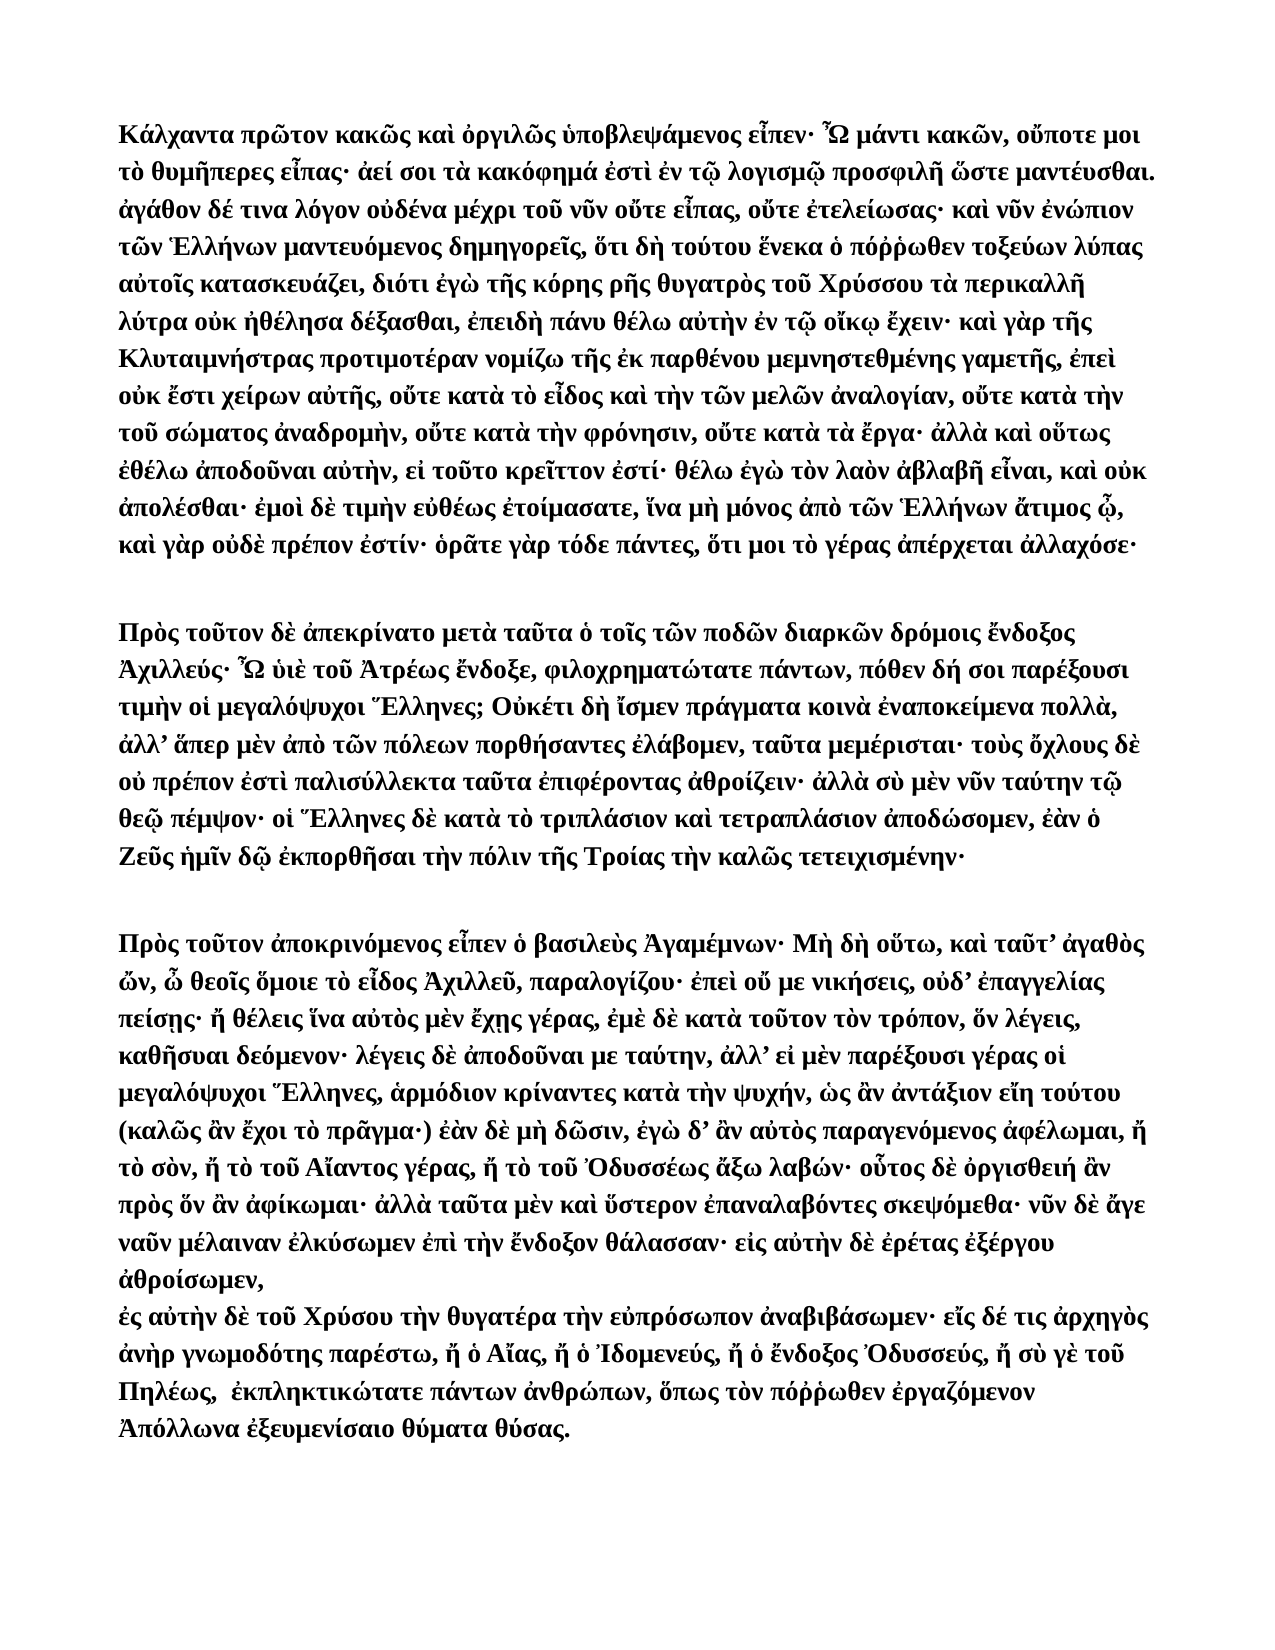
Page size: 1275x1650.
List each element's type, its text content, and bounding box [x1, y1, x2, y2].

text ἐς αὐτὴν δὲ τοῦ Χρύσου τὴν θυγατέρα τὴν εὐπρόσωπον ἀναβιβάσωμεν· εἴς δέ τις ἀρχηγὸς ἀνὴρ γνωμοδότης παρέστω, ἤ ὁ Αἴας, ἤ ὁ Ἰδομενεύς, ἤ ὁ ἔνδοξος Ὀδυσσεύς, ἤ σὺ γὲ τοῦ Πηλέως, ἐκπληκτικώτατε πάντων ἀνθρώπων, ὅπως τὸν πόῤῥωθεν ἐργαζόμενον Ἀπόλλωνα ἐξευμενίσαιο θύματα θύσας. [118, 1300, 1157, 1443]
text Πρὸς τοῦτον ἀποκρινόμενος εἶπεν ὁ βασιλεὺς Ἀγαμέμνων· Μὴ δὴ οὕτω, καὶ ταῦτ’ ἀγαθὸς ὤν, ὦ θεοῖς ὅμοιε τὸ εἶδος Ἀχιλλεῦ, παραλογίζου· ἐπεὶ οὔ με νικήσεις, οὐδ’ ἐπαγγελίας πείσῃς· ἤ θέλεις ἵνα αὐτὸς μὲν ἔχῃς γέρας, ἐμὲ δὲ κατὰ τοῦτον τὸν τρόπον, ὅν λέγεις, καθῆσυαι δεόμενον· λέγεις δὲ ἀποδοῦναι με ταύτην, ἀλλ’ εἰ μὲν παρέξουσι γέρας οἱ μεγαλόψυχοι Ἕλληνες, ἁρμόδιον κρίναντες κατὰ τὴν ψυχήν, ὡς ἂν ἀντάξιον εἴη τούτου (καλῶς ἂν ἔχοι τὸ πρᾶγμα·) ἐὰν δὲ μὴ δῶσιν, ἐγὼ δ’ ἂν αὐτὸς παραγενόμενος ἀφέλωμαι, ἤ τὸ σὸν, ἤ τὸ τοῦ Αἴαντος γέρας, ἤ τὸ τοῦ Ὀδυσσέως ἄξω λαβών· οὗτος δὲ ὀργισθειή ἂν πρὸς ὅν ἂν ἀφίκωμαι· ἀλλὰ ταῦτα μὲν καὶ ὕστερον ἐπαναλαβόντες σκεψόμεθα· νῦν δὲ ἄγε ναῦν μέλαιναν ἐλκύσωμεν ἐπὶ τὴν ἔνδοξον θάλασσαν· εἰς αὐτὴν δὲ ἐρέτας ἐξέργου ἀθροίσωμεν, [118, 927, 1157, 1294]
text Πρὸς τοῦτον δὲ ἀπεκρίνατο μετὰ ταῦτα ὁ τοῖς τῶν ποδῶν διαρκῶν δρόμοις ἔνδοξος Ἀχιλλεύς· Ὦ ὑιὲ τοῦ Ἀτρέως ἔνδοξε, φιλοχρηματώτατε πάντων, πόθεν δή σοι παρέξουσι τιμὴν οἱ μεγαλόψυχοι Ἕλληνες; Οὐκέτι δὴ ἴσμεν πράγματα κοινὰ ἐναποκείμενα πολλὰ, ἀλλ’ ἅπερ μὲν ἀπὸ τῶν πόλεων πορθήσαντες ἐλάβομεν, ταῦτα μεμέρισται· τοὺς ὄχλους δὲ οὐ πρέπον ἐστὶ παλισύλλεκτα ταῦτα ἐπιφέροντας ἀθροίζειν· ἀλλὰ σὺ μὲν νῦν ταύτην τῷ θεῷ πέμψον· οἱ Ἕλληνες δὲ κατὰ τὸ τριπλάσιον καὶ τετραπλάσιον ἀποδώσομεν, ἐὰν ὁ Ζεῦς ἡμῖν δῷ ἐκπορθῆσαι τὴν πόλιν τῆς Τροίας τὴν καλῶς τετειχισμένην· [118, 616, 1157, 871]
text Κάλχαντα πρῶτον κακῶς καὶ ὀργιλῶς ὑποβλεψάμενος εἶπεν· Ὦ μάντι κακῶν, οὔποτε μοι τὸ θυμῆπερες εἶπας· ἀεί σοι τὰ κακόφημά ἐστὶ ἐν τῷ λογισμῷ προσφιλῆ ὥστε μαντέυσθαι. ἀγάθον δέ τινα λόγον οὐδένα μέχρι τοῦ νῦν οὔτε εἶπας, οὔτε ἐτελείωσας· καὶ νῦν ἐνώπιον τῶν Ἑλλήνων μαντευόμενος δημηγορεῖς, ὅτι δὴ τούτου ἕνεκα ὁ πόῤῥωθεν τοξεύων λύπας αὐτοῖς κατασκευάζει, διότι ἐγὼ τῆς κόρης ρῆς θυγατρὸς τοῦ Χρύσσου τὰ περικαλλῆ λύτρα οὐκ ἠθέλησα δέξασθαι, ἐπειδὴ πάνυ θέλω αὐτὴν ἐν τῷ οἴκῳ ἔχειν· καὶ γὰρ τῆς Κλυταιμνήστρας προτιμοτέραν νομίζω τῆς ἐκ παρθένου μεμνηστεθμένης γαμετῆς, ἐπεὶ οὐκ ἔστι χείρων αὐτῆς, οὔτε κατὰ τὸ εἶδος καὶ τὴν τῶν μελῶν ἀναλογίαν, οὔτε κατὰ τὴν τοῦ σώματος ἀναδρομὴν, οὔτε κατὰ τὴν φρόνησιν, οὔτε κατὰ τὰ ἔργα· ἀλλὰ καὶ οὕτως ἐθέλω ἀποδοῦναι αὐτὴν, εἰ τοῦτο κρεῖττον ἐστί· θέλω ἐγὼ τὸν λαὸν ἀβλαβῆ εἶναι, καὶ οὐκ ἀπολέσθαι· ἐμοὶ δὲ τιμὴν εὐθέως ἐτοίμασατε, ἵνα μὴ μόνος ἀπὸ τῶν Ἑλλήνων ἄτιμος ᾦ, καὶ γὰρ οὐδὲ πρέπον ἐστίν· ὁρᾶτε γὰρ τόδε πάντες, ὅτι μοι τὸ γέρας ἀπέρχεται ἀλλαχόσε· [118, 118, 1157, 559]
